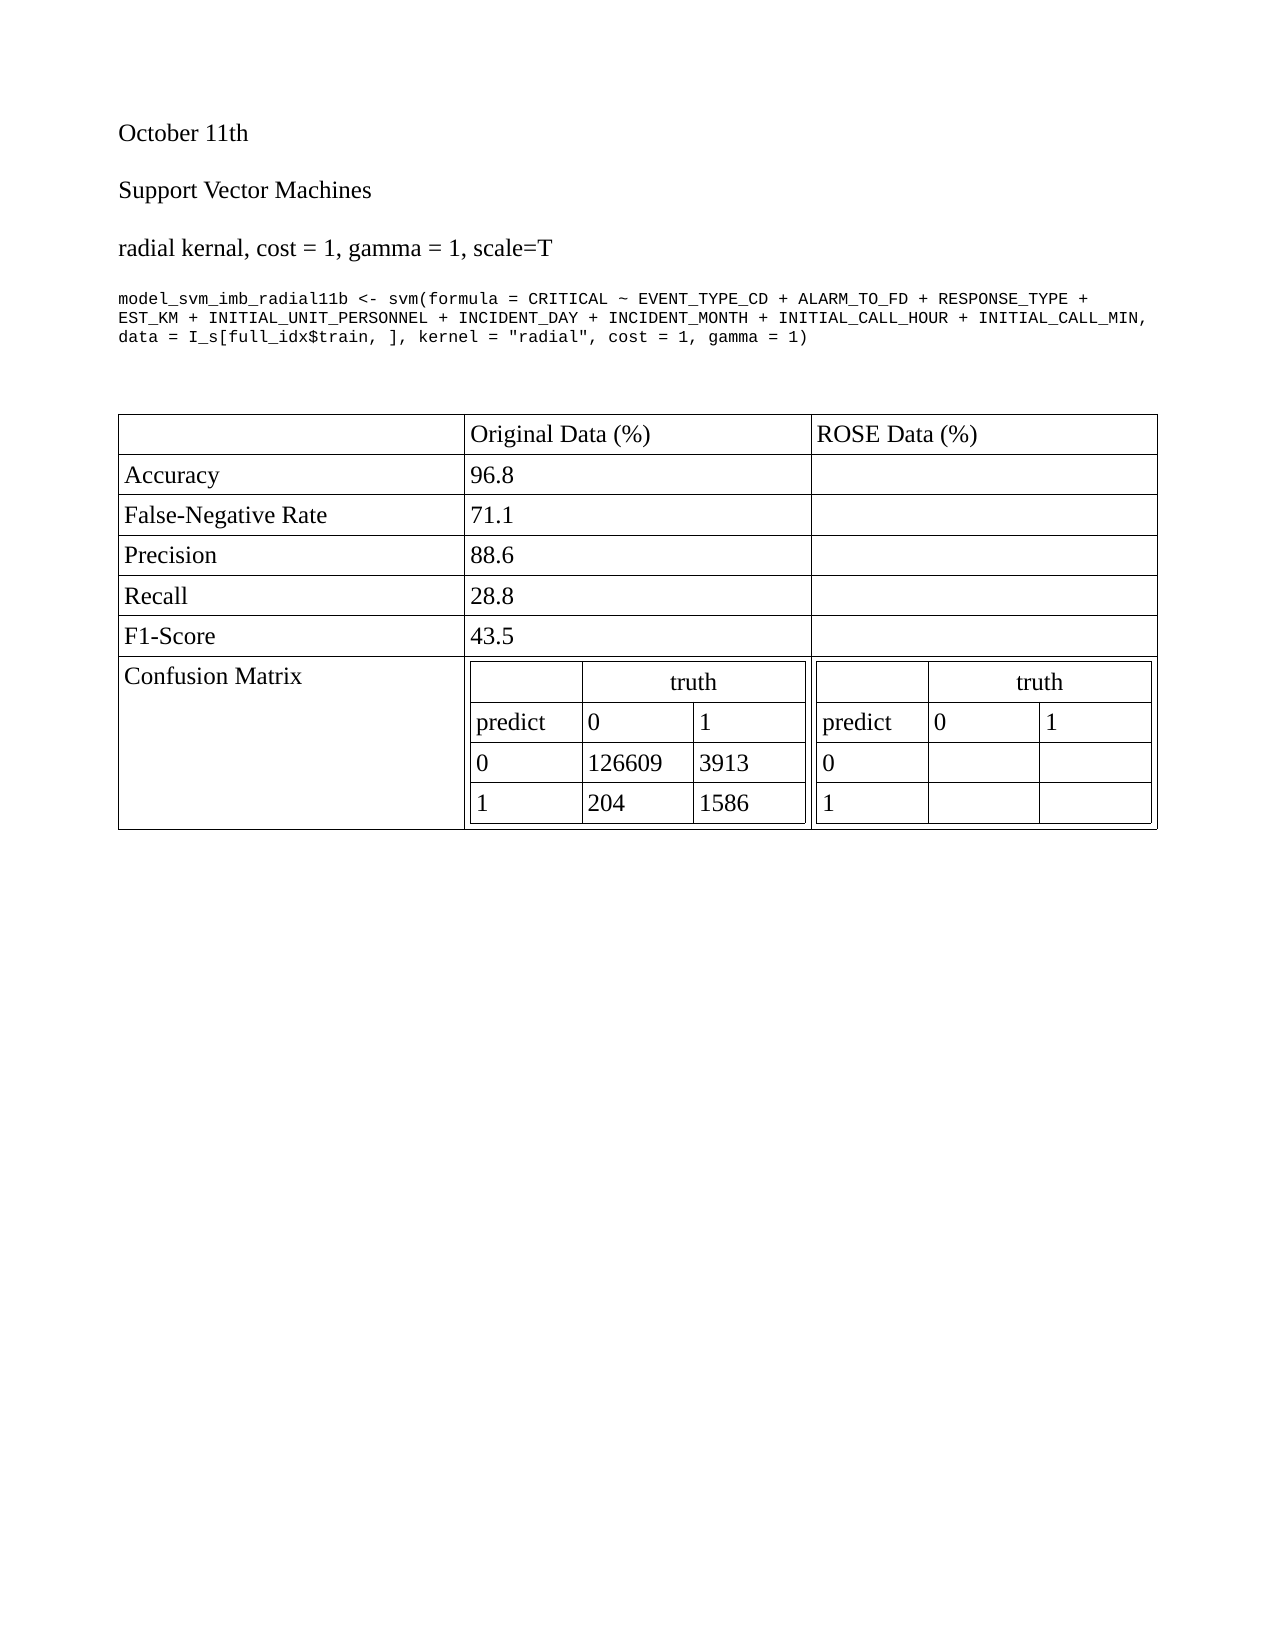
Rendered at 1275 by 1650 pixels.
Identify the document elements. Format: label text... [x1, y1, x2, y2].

table_cell 0 [583, 703, 693, 742]
table_cell 1586 [694, 783, 805, 823]
table_cell [812, 616, 1157, 656]
table_cell 96.8 [465, 455, 811, 494]
table_cell [465, 657, 811, 828]
table_cell [812, 495, 1157, 534]
table_cell predict [471, 703, 582, 742]
text radial kernal, cost = 1, gamma = 1, scale=T [118, 233, 1157, 262]
table_cell Confusion Matrix [119, 657, 464, 828]
table_cell 0 [471, 743, 582, 782]
table_cell [1040, 783, 1151, 823]
table_cell 1 [471, 783, 582, 823]
table_header [817, 662, 928, 702]
table_cell 1 [1040, 703, 1151, 742]
table_cell 88.6 [465, 536, 811, 575]
table_cell 43.5 [465, 616, 811, 656]
table_cell [812, 455, 1157, 494]
text Support Vector Machines [118, 176, 1157, 204]
text October 11th [118, 118, 1157, 147]
table_cell False-Negative Rate [119, 495, 464, 534]
table_header [471, 662, 582, 702]
table_cell [812, 657, 1157, 828]
table_header ROSE Data (%) [812, 415, 1157, 454]
table_header [119, 415, 464, 454]
table_header truth [929, 662, 1151, 702]
table_cell predict [817, 703, 928, 742]
table_cell 71.1 [465, 495, 811, 534]
table_header truth [583, 662, 805, 702]
table_cell 1 [694, 703, 805, 742]
table_cell Precision [119, 536, 464, 575]
table_cell [1040, 743, 1151, 782]
table_header Original Data (%) [465, 415, 811, 454]
table_cell 3913 [694, 743, 805, 782]
text model_svm_imb_radial11b <- svm(formula = CRITICAL ~ EVENT_TYPE_CD + ALARM_TO_FD + RESPONSE_TYPE + EST_KM + INITIAL_UNIT_PERSONNEL + INCIDENT_DAY + INCIDENT_MONTH + INITIAL_CALL_HOUR + INITIAL_CALL_MIN, data = I_s[full_idx$train, ], kernel = "radial", cost = 1, gamma = 1) [118, 291, 1157, 347]
table_cell [929, 743, 1039, 782]
table_cell 0 [929, 703, 1039, 742]
table_cell [929, 783, 1039, 823]
table_cell 28.8 [465, 576, 811, 615]
table_cell F1-Score [119, 616, 464, 656]
table_cell [812, 536, 1157, 575]
table_cell Accuracy [119, 455, 464, 494]
table_cell 1 [817, 783, 928, 823]
table_cell 204 [583, 783, 693, 823]
table_cell 0 [817, 743, 928, 782]
table_cell [812, 576, 1157, 615]
table_cell Recall [119, 576, 464, 615]
table_cell 126609 [583, 743, 693, 782]
